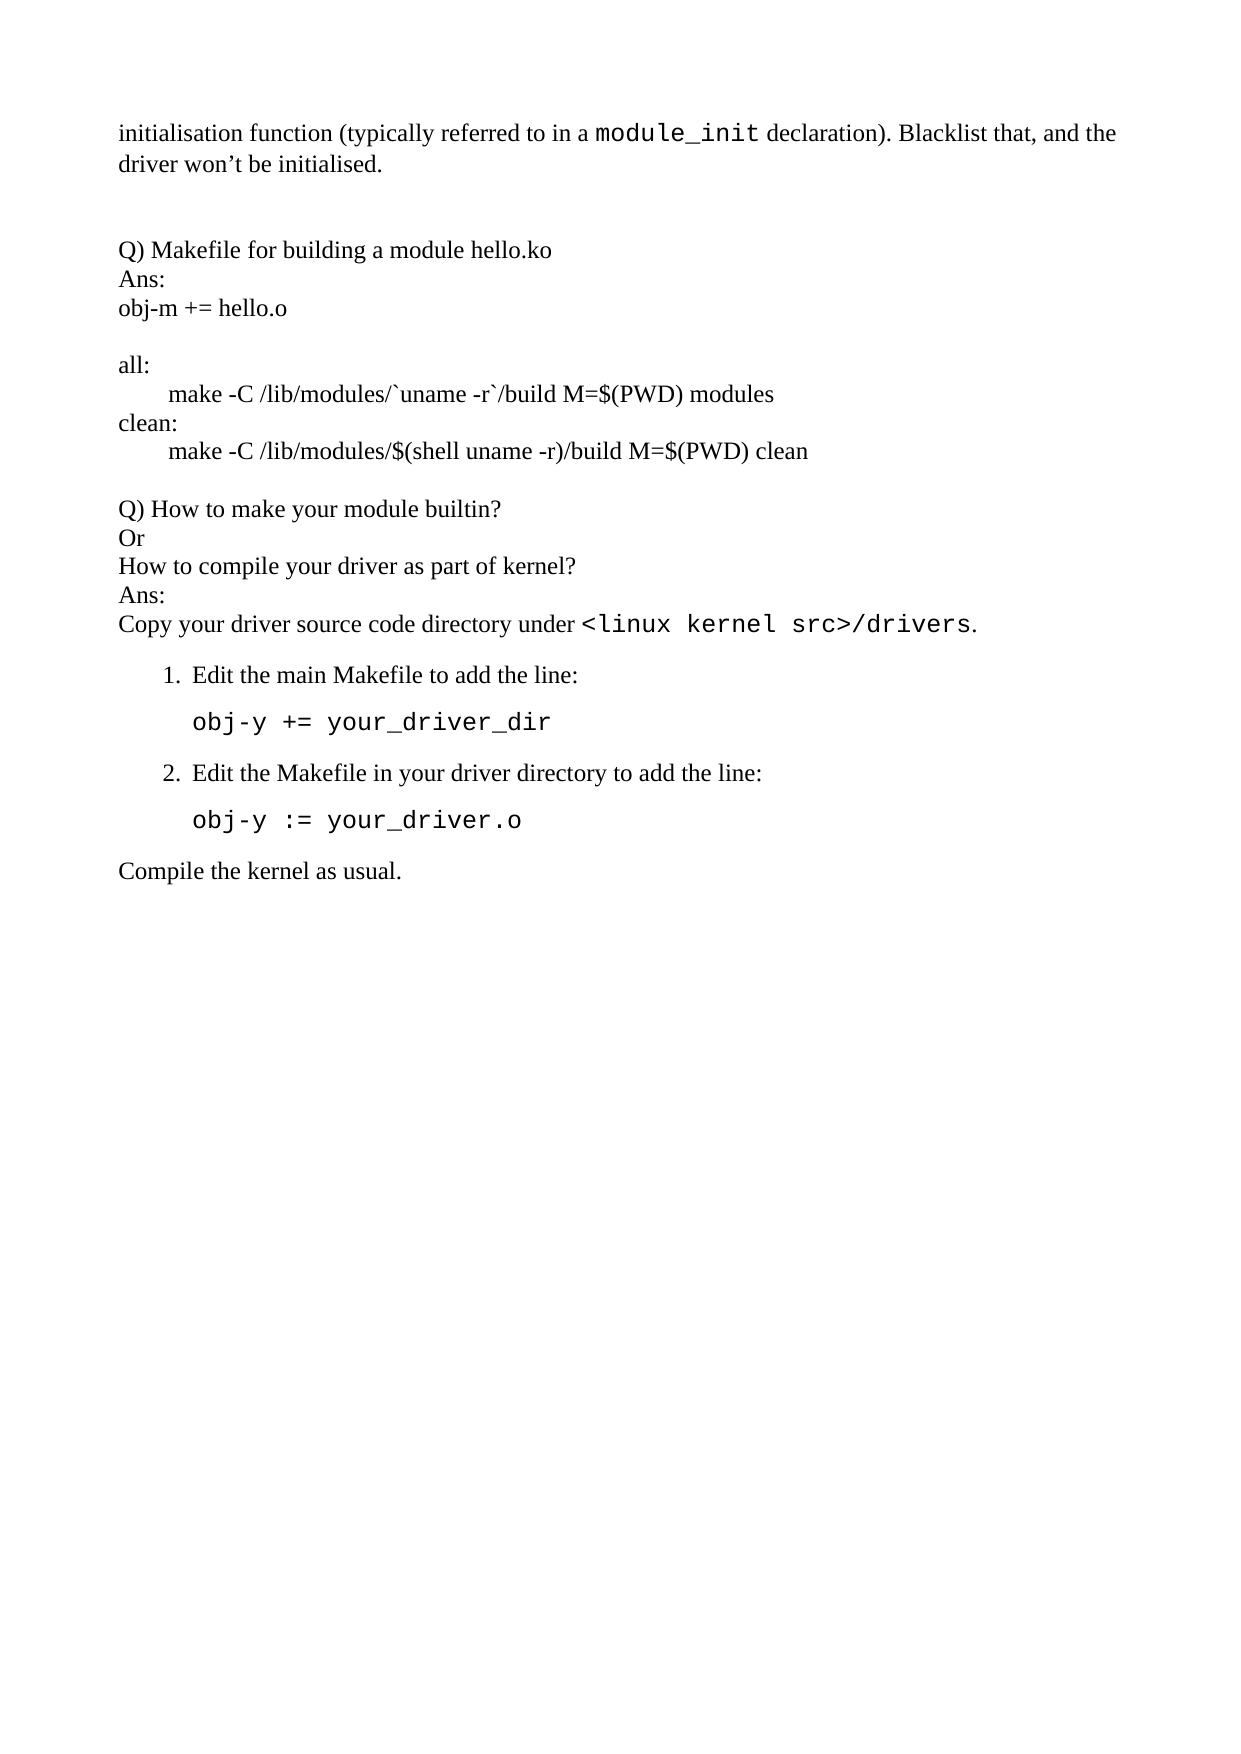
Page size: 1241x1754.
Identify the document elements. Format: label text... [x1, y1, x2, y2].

text all: [118, 350, 1122, 379]
text Compile the kernel as usual. [118, 856, 1122, 884]
text obj-m += hello.o [118, 293, 1122, 321]
list Edit the main Makefile to add the line: [162, 661, 1122, 689]
list obj-y := your_driver.o [162, 807, 1122, 836]
text How to compile your driver as part of kernel? [118, 551, 1122, 580]
text Ans: [118, 580, 1122, 609]
text Q) How to make your module builtin? [118, 494, 1122, 523]
list obj-y += your_driver_dir [162, 709, 1122, 738]
text make -C /lib/modules/$(shell uname -r)/build M=$(PWD) clean [118, 436, 1122, 465]
text make -C /lib/modules/`uname -r`/build M=$(PWD) modules [118, 379, 1122, 408]
text initialisation function (typically referred to in a module_init declaration). Blacklist that, and the driver won’t be initialised. [118, 118, 1122, 178]
text Or [118, 523, 1122, 551]
text Q) Makefile for building a module hello.ko [118, 235, 1122, 264]
text Copy your driver source code directory under <linux kernel src>/drivers. [118, 609, 1122, 640]
text Ans: [118, 264, 1122, 293]
text clean: [118, 408, 1122, 436]
list Edit the Makefile in your driver directory to add the line: [162, 758, 1122, 787]
